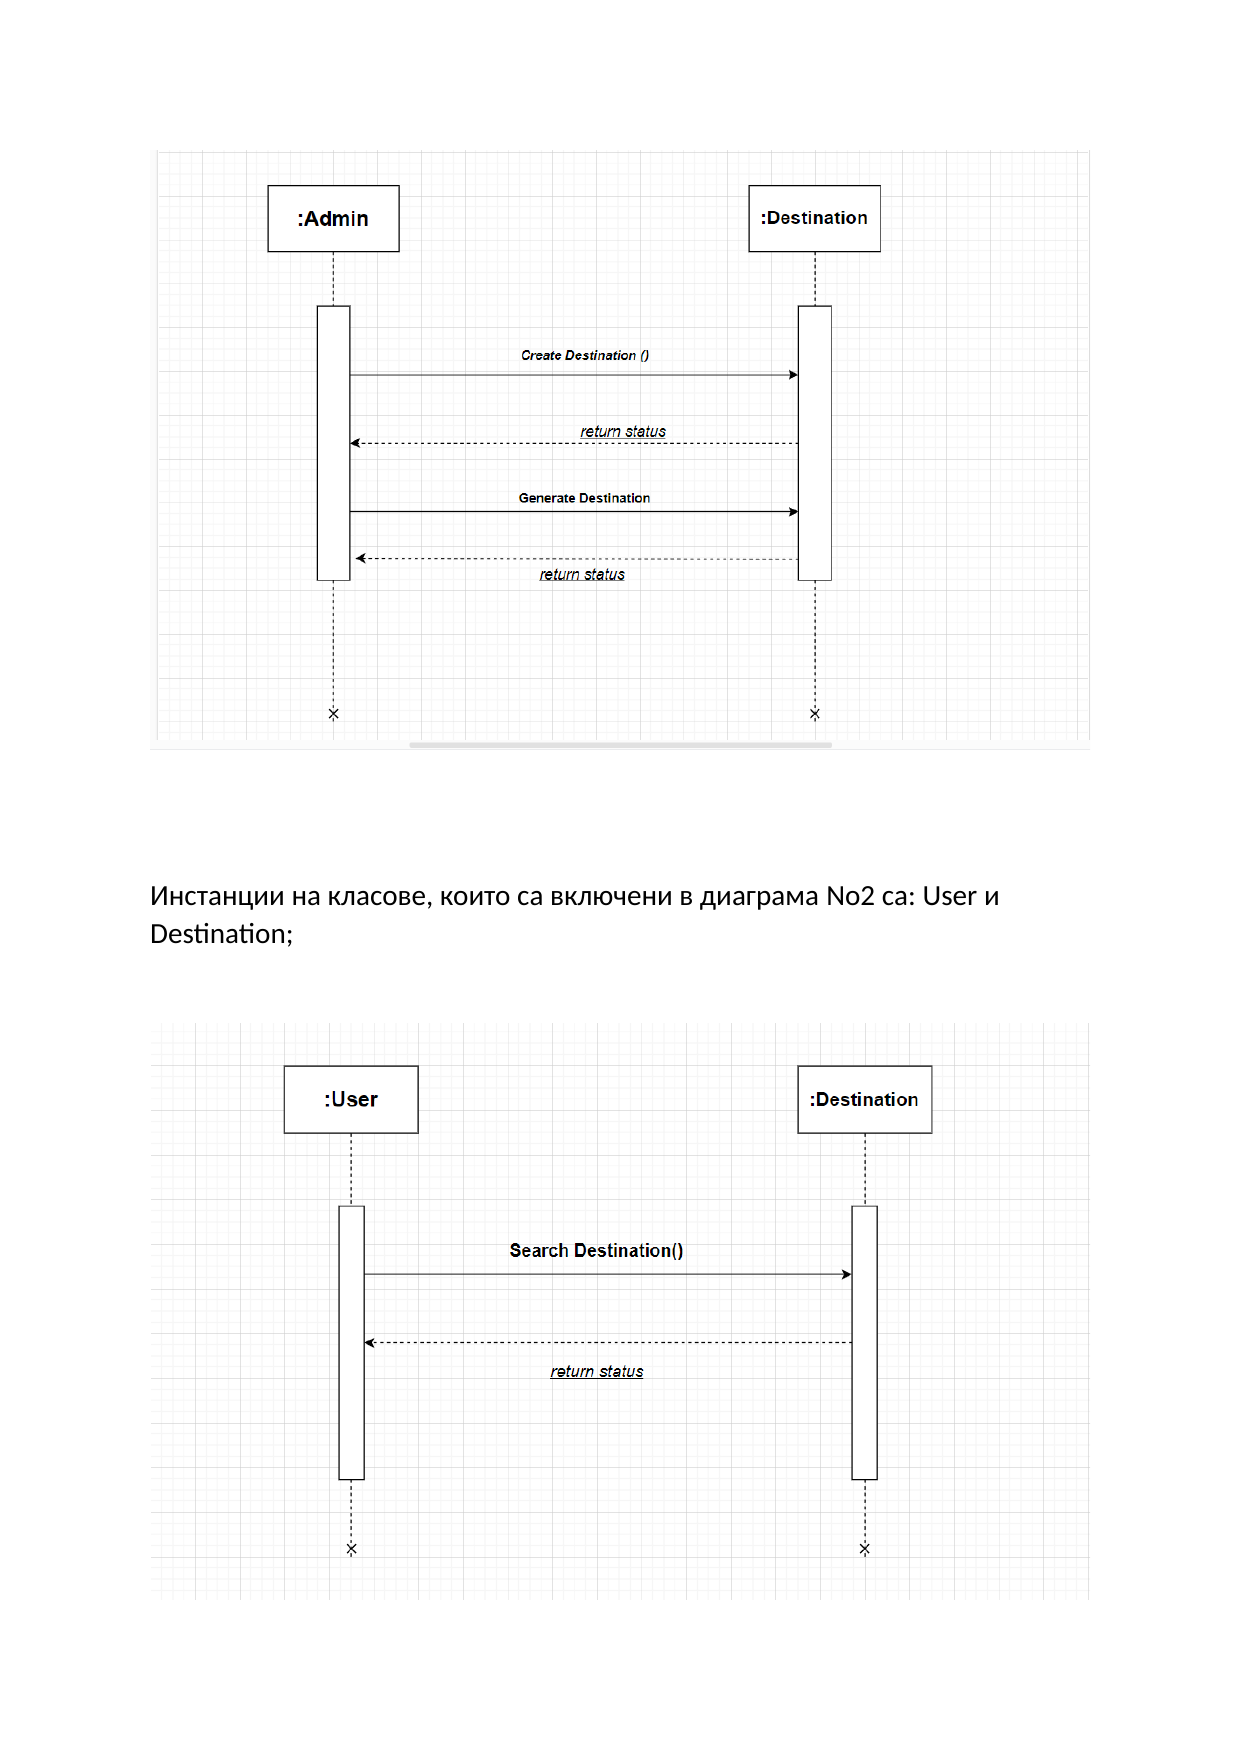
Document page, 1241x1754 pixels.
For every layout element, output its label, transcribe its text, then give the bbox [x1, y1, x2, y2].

text Инстанции на класове, които са включени в диаграма No2 са: User и Destination; [150, 877, 1090, 950]
